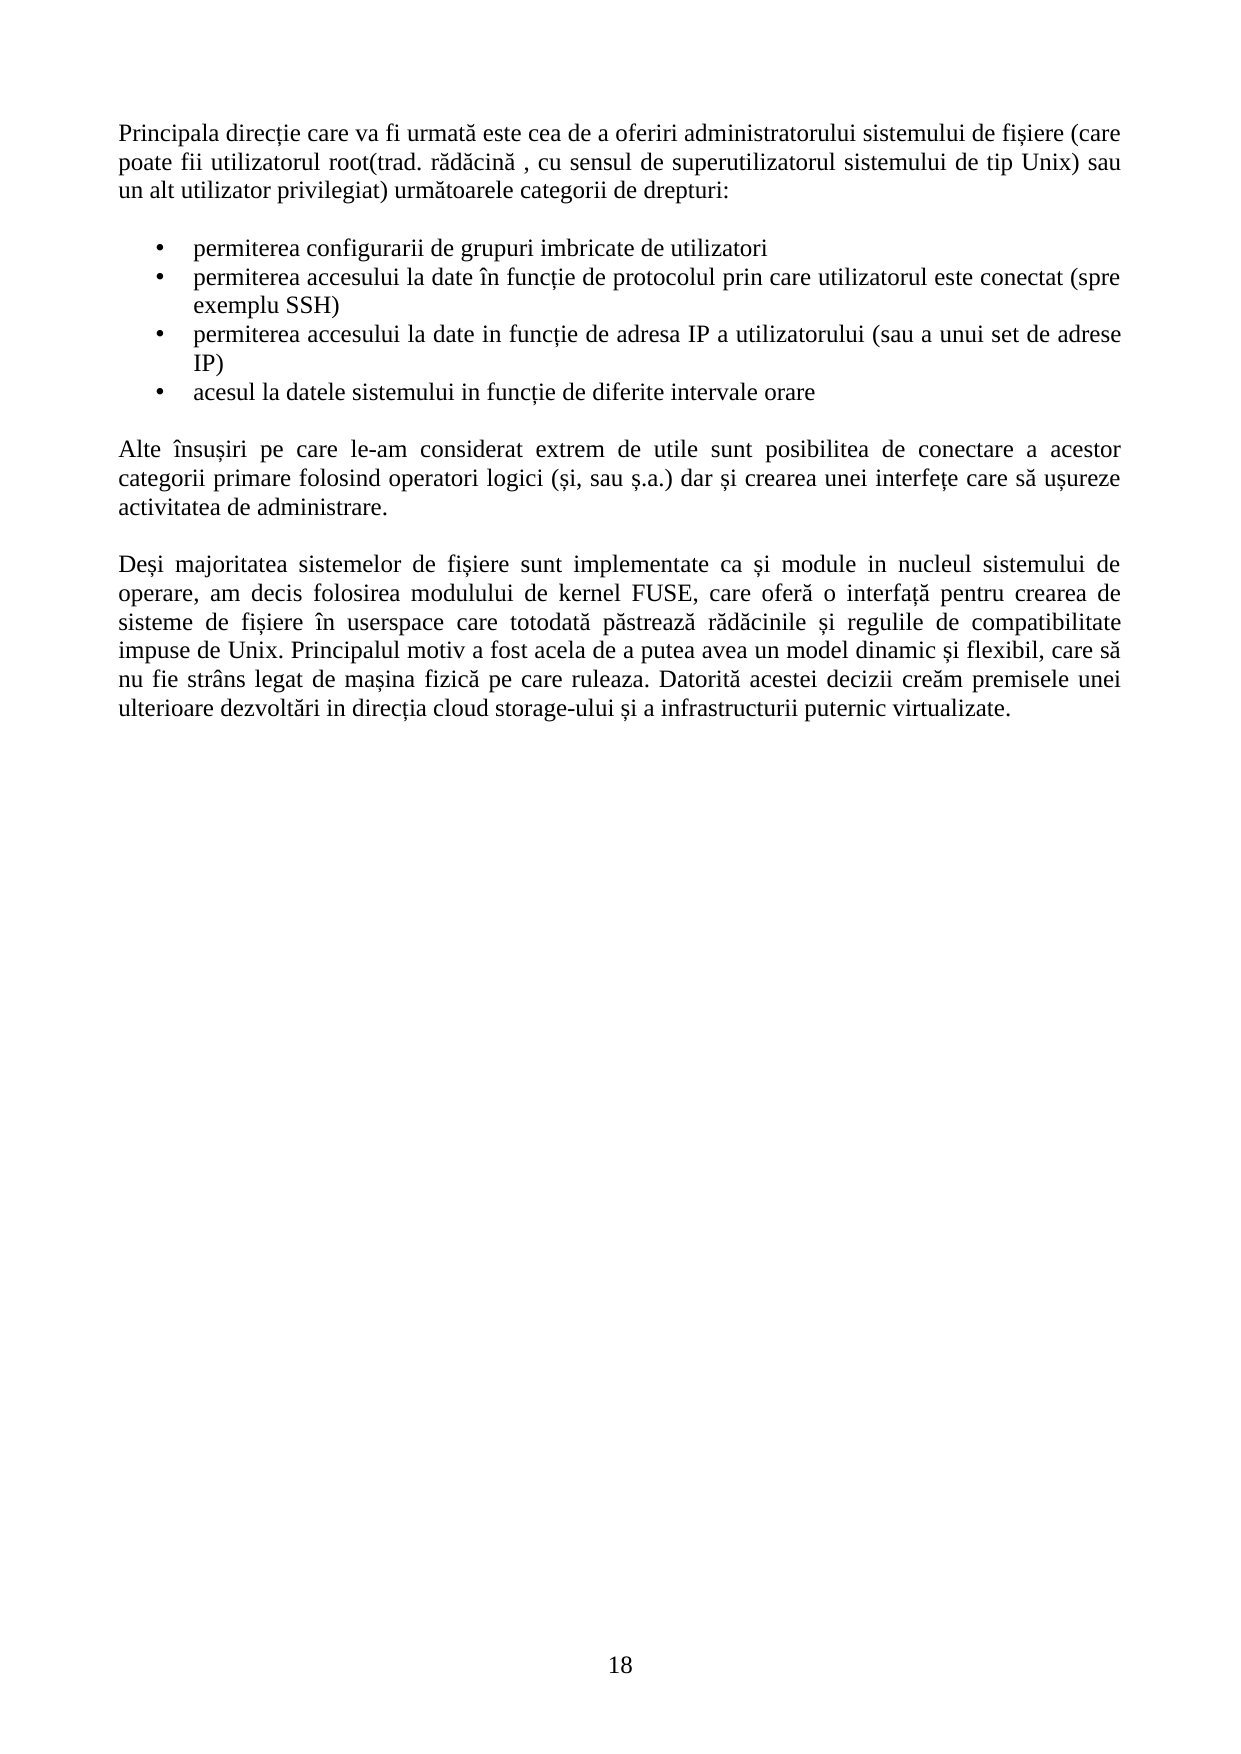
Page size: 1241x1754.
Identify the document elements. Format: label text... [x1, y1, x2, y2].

text Principala direcție care va fi urmată este cea de a oferiri administratorului sistemului de fișiere (care poate fii utilizatorul root(trad. rădăcină , cu sensul de superutilizatorul sistemului de tip Unix) sau un alt utilizator privilegiat) următoarele categorii de drepturi: [118, 118, 1122, 204]
text Deși majoritatea sistemelor de fișiere sunt implementate ca și module in nucleul sistemului de operare, am decis folosirea modulului de kernel FUSE, care oferă o interfață pentru crearea de sisteme de fișiere în userspace care totodată păstrează rădăcinile și regulile de compatibilitate impuse de Unix. Principalul motiv a fost acela de a putea avea un model dinamic și flexibil, care să nu fie strâns legat de mașina fizică pe care ruleaza. Datorită acestei decizii creăm premisele unei ulterioare dezvoltări in direcția cloud storage-ului și a infrastructurii puternic virtualizate. [118, 549, 1122, 722]
list permiterea accesului la date in funcție de adresa IP a utilizatorului (sau a unui set de adrese IP) [156, 319, 1122, 377]
list acesul la datele sistemului in funcție de diferite intervale orare [156, 377, 1122, 406]
list permiterea accesului la date în funcție de protocolul prin care utilizatorul este conectat (spre exemplu SSH) [156, 262, 1122, 319]
text Alte însușiri pe care le-am considerat extrem de utile sunt posibilitea de conectare a acestor categorii primare folosind operatori logici (și, sau ș.a.) dar și crearea unei interfețe care să ușureze activitatea de administrare. [118, 434, 1122, 521]
list permiterea configurarii de grupuri imbricate de utilizatori [156, 233, 1122, 262]
